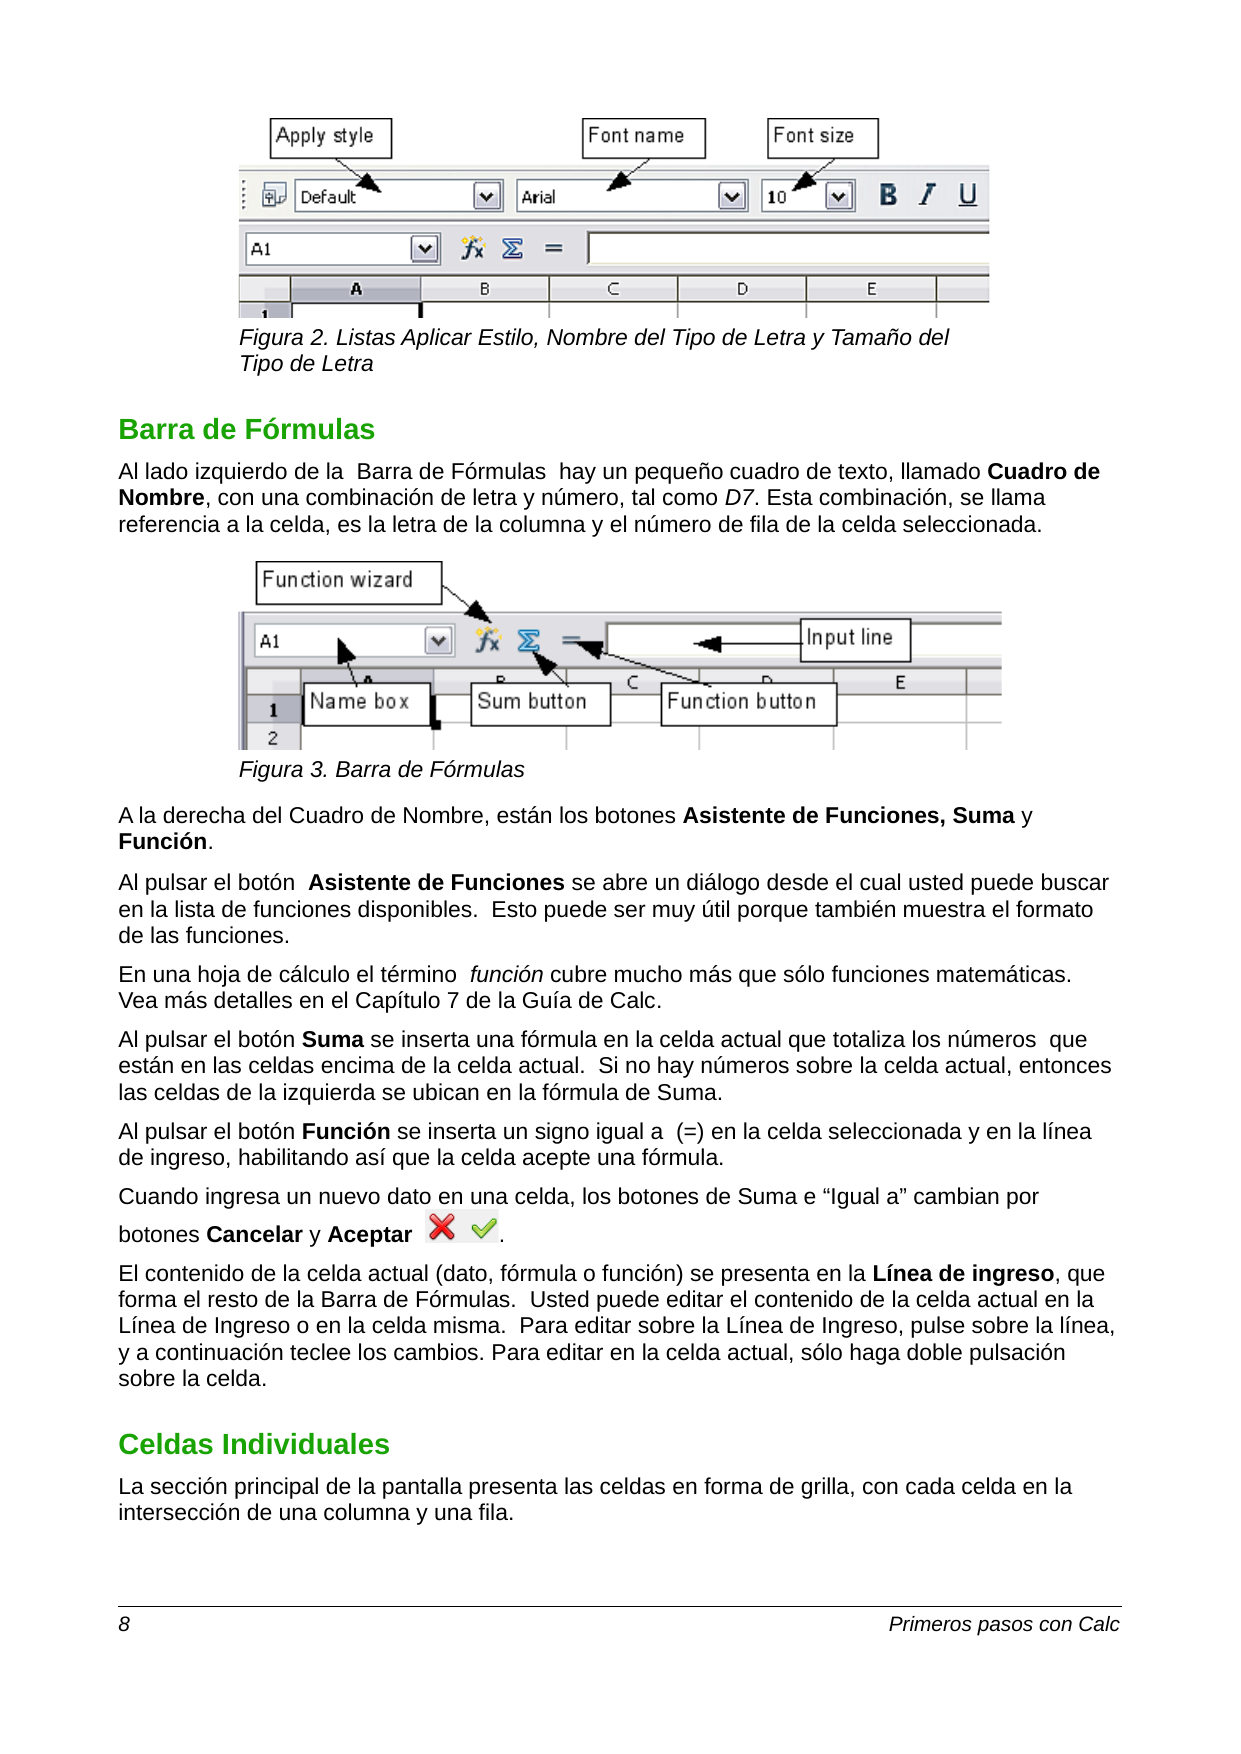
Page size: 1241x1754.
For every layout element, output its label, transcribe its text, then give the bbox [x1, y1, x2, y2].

picture [238, 561, 1002, 750]
text La sección principal de la pantalla presenta las celdas en forma de grilla, con cada celda en la intersección de una columna y una fila. [118, 1473, 1122, 1526]
picture [425, 1209, 499, 1243]
text Cuando ingresa un nuevo dato en una celda, los botones de Suma e “Igual a” cambian por botones Cancelar y Aceptar . [118, 1183, 1122, 1247]
subtitle Barra de Fórmulas [118, 412, 1122, 445]
subtitle Celdas Individuales [118, 1427, 1122, 1460]
text Figura 3. Barra de Fórmulas [238, 756, 1002, 782]
text El contenido de la celda actual (dato, fórmula o función) se presenta en la Línea de ingreso, que forma el resto de la Barra de Fórmulas. Usted puede editar el contenido de la celda actual en la Línea de Ingreso o en la celda misma. Para editar sobre la Línea de Ingreso, pulse sobre la línea, y a continuación teclee los cambios. Para editar en la celda actual, sólo haga doble pulsación sobre la celda. [118, 1259, 1122, 1391]
text Al lado izquierdo de la Barra de Fórmulas hay un pequeño cuadro de texto, llamado Cuadro de Nombre, con una combinación de letra y número, tal como D7. Esta combinación, se llama referencia a la celda, es la letra de la columna y el número de fila de la celda seleccionada. [118, 458, 1122, 537]
text En una hoja de cálculo el término función cubre mucho más que sólo funciones matemáticas. Vea más detalles en el Capítulo 7 de la Guía de Calc. [118, 961, 1122, 1013]
picture [238, 118, 991, 318]
text Figura 2. Listas Aplicar Estilo, Nombre del Tipo de Letra y Tamaño del Tipo de Letra [239, 324, 1001, 376]
text A la derecha del Cuadro de Nombre, están los botones Asistente de Funciones, Suma y Función. [118, 802, 1122, 854]
text Al pulsar el botón Asistente de Funciones se abre un diálogo desde el cual usted puede buscar en la lista de funciones disponibles. Esto puede ser muy útil porque también muestra el formato de las funciones. [118, 869, 1122, 948]
text Al pulsar el botón Función se inserta un signo igual a (=) en la celda seleccionada y en la línea de ingreso, habilitando así que la celda acepte una fórmula. [118, 1118, 1122, 1170]
text Al pulsar el botón Suma se inserta una fórmula en la celda actual que totaliza los números que están en las celdas encima de la celda actual. Si no hay números sobre la celda actual, entonces las celdas de la izquierda se ubican en la fórmula de Suma. [118, 1026, 1122, 1105]
